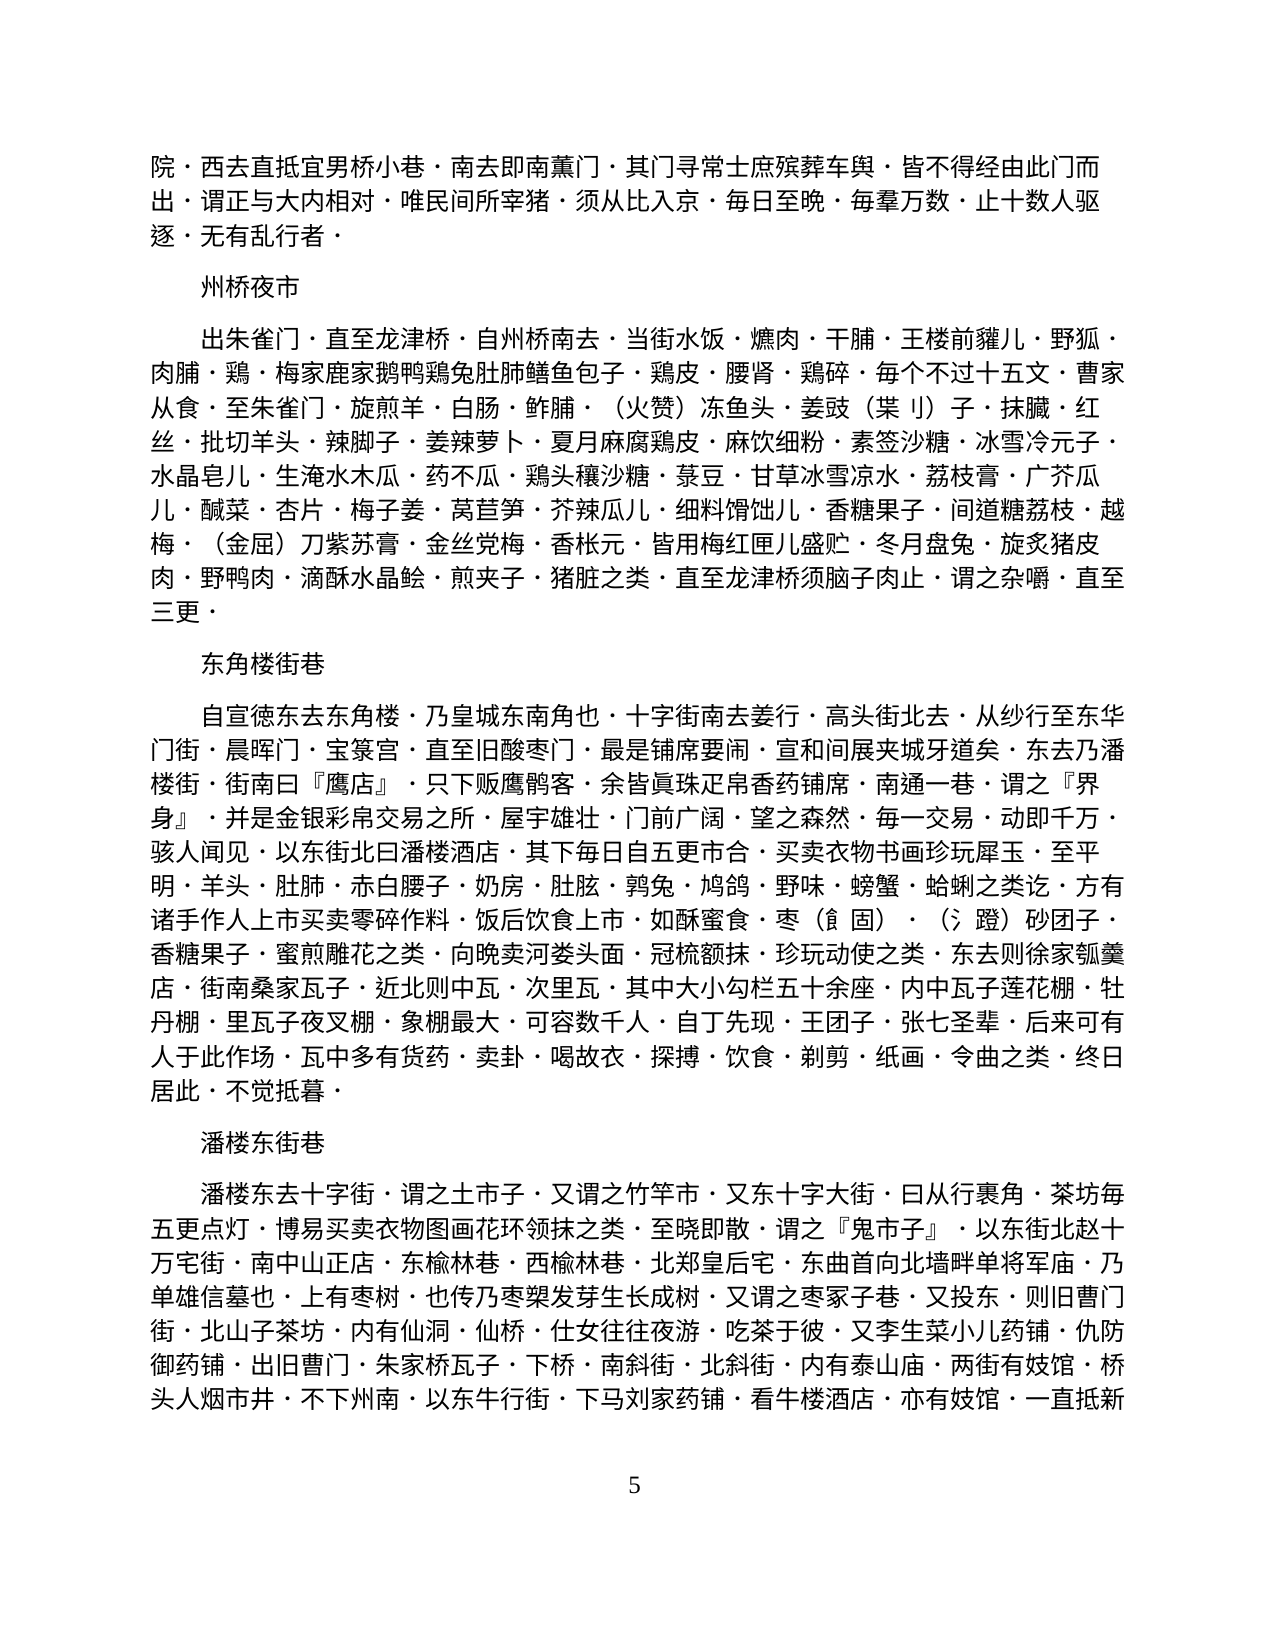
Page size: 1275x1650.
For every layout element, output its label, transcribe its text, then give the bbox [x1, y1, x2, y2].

text 出朱雀门．直至龙津桥．自州桥南去．当街水饭．爊肉．干脯．王楼前貛儿．野狐．肉脯．鶏．梅家鹿家鹅鸭鶏兔肚肺鳝鱼包子．鶏皮．腰肾．鶏碎．毎个不过十五文．曹家从食．至朱雀门．旋煎羊．白肠．鲊脯．（火赞）冻鱼头．姜豉（枼刂）子．抹臓．红丝．批切羊头．辣脚子．姜辣萝卜．夏月麻腐鶏皮．麻饮细粉．素签沙糖．冰雪冷元子．水晶皂儿．生淹水木瓜．药不瓜．鶏头穰沙糖．菉豆．甘草冰雪凉水．荔枝膏．广芥瓜儿．醎菜．杏片．梅子姜．莴苣笋．芥辣瓜儿．细料馉饳儿．香糖果子．间道糖荔枝．越梅．（金屈）刀紫苏膏．金丝党梅．香枨元．皆用梅红匣儿盛贮．冬月盘兔．旋炙猪皮肉．野鸭肉．滴酥水晶鲙．煎夹子．猪脏之类．直至龙津桥须脑子肉止．谓之杂嚼．直至三更． [150, 322, 1125, 629]
text 潘楼东去十字街．谓之土市子．又谓之竹竿市．又东十字大街．曰从行裹角．茶坊毎五更点灯．博易买卖衣物图画花环领抹之类．至晓即散．谓之『鬼市子』．以东街北赵十万宅街．南中山正店．东楡林巷．西楡林巷．北郑皇后宅．东曲首向北墙畔单将军庙．乃单雄信墓也．上有枣树．也传乃枣槊发芽生长成树．又谓之枣冢子巷．又投东．则旧曹门街．北山子茶坊．内有仙洞．仙桥．仕女往往夜游．吃茶于彼．又李生菜小儿药铺．仇防御药铺．出旧曹门．朱家桥瓦子．下桥．南斜街．北斜街．内有泰山庙．两街有妓馆．桥头人烟市井．不下州南．以东牛行街．下马刘家药铺．看牛楼酒店．亦有妓馆．一直抵新 [150, 1177, 1125, 1416]
text 潘楼东街巷 [150, 1125, 1125, 1159]
text 自宣徳东去东角楼．乃皇城东南角也．十字街南去姜行．高头街北去．从纱行至东华门街．晨晖门．宝箓宫．直至旧酸枣门．最是铺席要闹．宣和间展夹城牙道矣．东去乃潘楼街．街南曰『鹰店』．只下贩鹰鹘客．余皆眞珠疋帛香药铺席．南通一巷．谓之『界身』．并是金银彩帛交易之所．屋宇雄壮．门前广阔．望之森然．毎一交易．动即千万．骇人闻见．以东街北曰潘楼酒店．其下毎日自五更市合．买卖衣物书画珍玩犀玉．至平明．羊头．肚肺．赤白腰子．奶房．肚胘．鹑兔．鸠鸽．野味．螃蟹．蛤蜊之类讫．方有诸手作人上市买卖零碎作料．饭后饮食上市．如酥蜜食．枣（飠固）．（氵蹬）砂团子．香糖果子．蜜煎雕花之类．向晩卖河娄头面．冠梳额抹．珍玩动使之类．东去则徐家瓠羹店．街南桑家瓦子．近北则中瓦．次里瓦．其中大小勾栏五十余座．内中瓦子莲花棚．牡丹棚．里瓦子夜叉棚．象棚最大．可容数千人．自丁先现．王团子．张七圣辈．后来可有人于此作场．瓦中多有货药．卖卦．喝故衣．探搏．饮食．剃剪．纸画．令曲之类．终日居此．不觉抵暮． [150, 698, 1125, 1107]
text 院．西去直抵宜男桥小巷．南去即南薫门．其门寻常士庶殡葬车舆．皆不得经由此门而出．谓正与大内相对．唯民间所宰猪．须从比入京．毎日至晩．毎羣万数．止十数人驱逐．无有乱行者． [150, 150, 1125, 252]
text 东角楼街巷 [150, 647, 1125, 681]
text 州桥夜市 [150, 270, 1125, 304]
